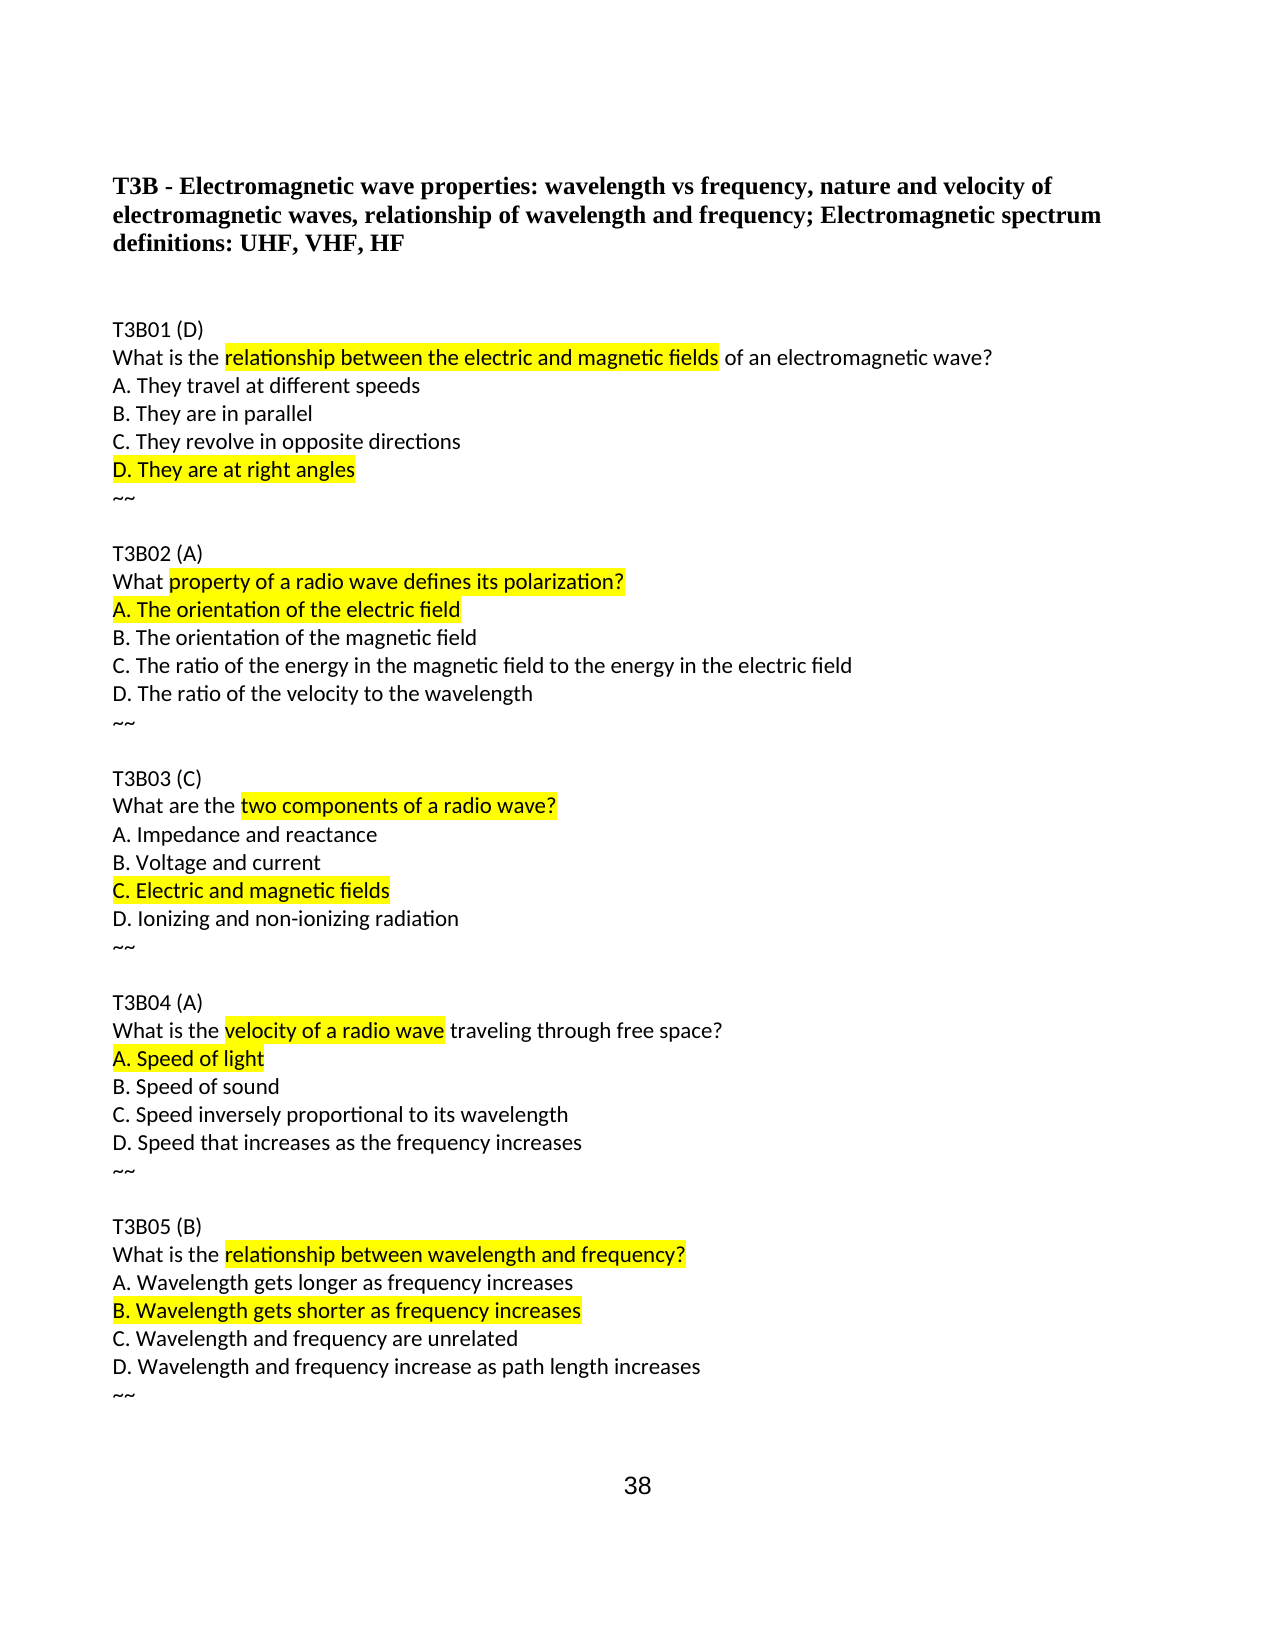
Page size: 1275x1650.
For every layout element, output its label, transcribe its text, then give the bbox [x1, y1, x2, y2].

text T3B01 (D) [112, 315, 1162, 343]
text What is the velocity of a radio wave traveling through free space? [112, 1016, 1162, 1044]
text D. Speed that increases as the frequency increases [112, 1128, 1162, 1156]
text C. They revolve in opposite directions [112, 427, 1162, 455]
text A. The orientation of the electric field [112, 596, 1162, 623]
text B. The orientation of the magnetic field [112, 623, 1162, 652]
text What is the relationship between the electric and magnetic fields of an electromagnetic wave? [112, 343, 1162, 371]
text B. Voltage and current [112, 848, 1162, 876]
text D. The ratio of the velocity to the wavelength [112, 679, 1162, 708]
text ~~ [112, 932, 1162, 960]
text D. Ionizing and non-ionizing radiation [112, 904, 1162, 932]
text B. They are in parallel [112, 399, 1162, 427]
text B. Speed of sound [112, 1072, 1162, 1100]
text A. Impedance and reactance [112, 820, 1162, 848]
text What is the relationship between wavelength and frequency? [112, 1240, 1162, 1268]
text A. They travel at different speeds [112, 371, 1162, 399]
text A. Wavelength gets longer as frequency increases [112, 1268, 1162, 1296]
text ~~ [112, 1156, 1162, 1184]
subtitle T3B - Electromagnetic wave properties: wavelength vs frequency, nature and velocity of electromagnetic waves, relationship of wavelength and frequency; Electromagnetic spectrum definitions: UHF, VHF, HF [112, 171, 1162, 257]
text C. Speed inversely proportional to its wavelength [112, 1100, 1162, 1128]
text T3B03 (C) [112, 764, 1162, 792]
text C. Wavelength and frequency are unrelated [112, 1324, 1162, 1352]
text ~~ [112, 483, 1162, 511]
text B. Wavelength gets shorter as frequency increases [112, 1296, 1162, 1324]
text What are the two components of a radio wave? [112, 792, 1162, 820]
text T3B02 (A) [112, 539, 1162, 567]
text ~~ [112, 708, 1162, 736]
text What property of a radio wave defines its polarization? [112, 567, 1162, 596]
text T3B05 (B) [112, 1212, 1162, 1240]
text C. Electric and magnetic fields [112, 876, 1162, 904]
text D. Wavelength and frequency increase as path length increases [112, 1352, 1162, 1380]
text C. The ratio of the energy in the magnetic field to the energy in the electric field [112, 652, 1162, 679]
text D. They are at right angles [112, 455, 1162, 483]
text ~~ [112, 1380, 1162, 1408]
text T3B04 (A) [112, 988, 1162, 1016]
text A. Speed of light [112, 1044, 1162, 1072]
